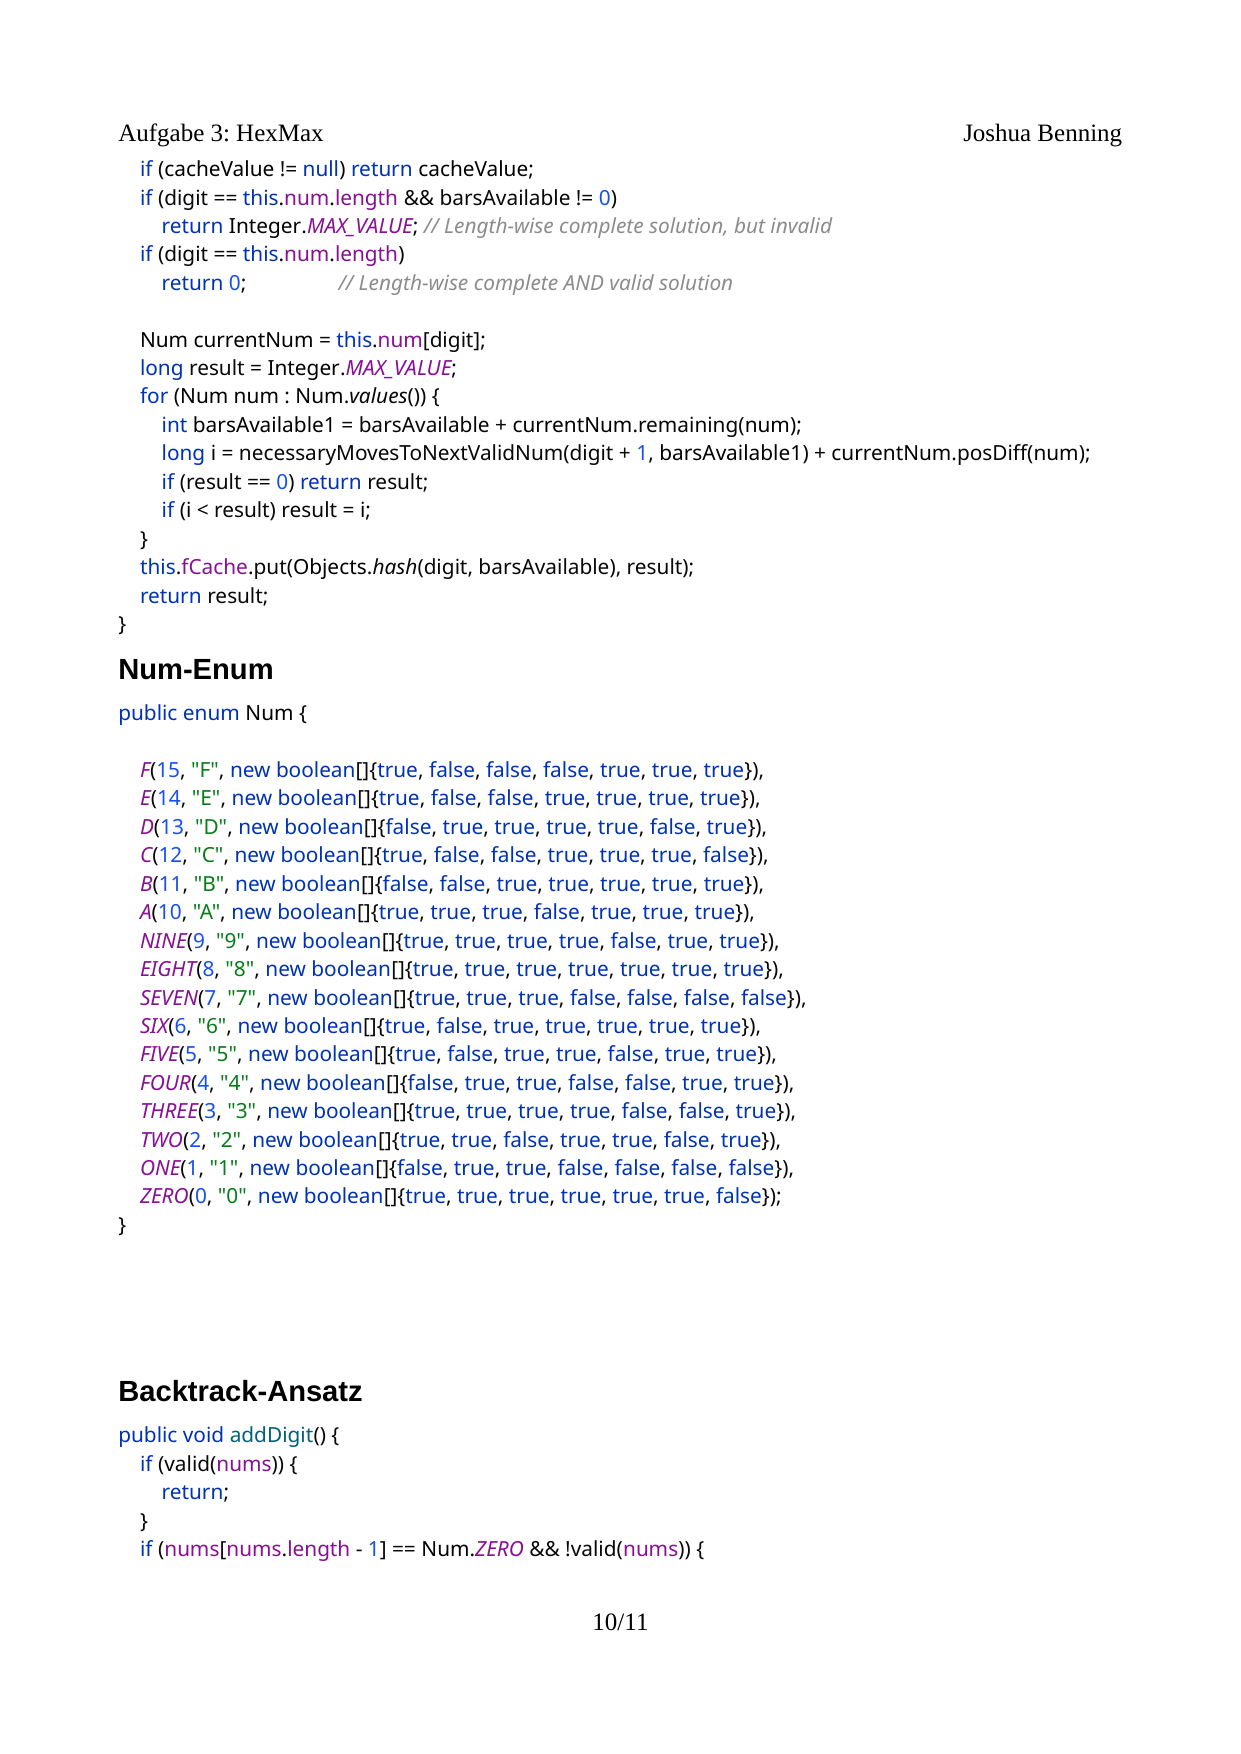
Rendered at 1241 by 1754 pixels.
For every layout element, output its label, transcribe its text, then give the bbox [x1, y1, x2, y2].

subtitle Backtrack-Ansatz [118, 1374, 1122, 1408]
subtitle Num-Enum [118, 652, 1122, 686]
text if (cacheValue != null) return cacheValue; if (digit == this.num.length && barsAvailable != 0) return Integer.MAX_VALUE; // Length-wise complete solution, but invalid if (digit == this.num.length) return 0; // Length-wise complete AND valid solution Num currentNum = this.num[digit]; long result = Integer.MAX_VALUE; for (Num num : Num.values()) { int barsAvailable1 = barsAvailable + currentNum.remaining(num); long i = necessaryMovesToNextValidNum(digit + 1, barsAvailable1) + currentNum.posDiff(num); if (result == 0) return result; if (i < result) result = i; } this.fCache.put(Objects.hash(digit, barsAvailable), result); return result; } [118, 154, 1122, 638]
text } [118, 1210, 1122, 1238]
text public enum Num { F(15, "F", new boolean[]{true, false, false, false, true, true, true}), E(14, "E", new boolean[]{true, false, false, true, true, true, true}), D(13, "D", new boolean[]{false, true, true, true, true, false, true}), C(12, "C", new boolean[]{true, false, false, true, true, true, false}), B(11, "B", new boolean[]{false, false, true, true, true, true, true}), A(10, "A", new boolean[]{true, true, true, false, true, true, true}), NINE(9, "9", new boolean[]{true, true, true, true, false, true, true}), EIGHT(8, "8", new boolean[]{true, true, true, true, true, true, true}), SEVEN(7, "7", new boolean[]{true, true, true, false, false, false, false}), SIX(6, "6", new boolean[]{true, false, true, true, true, true, true}), FIVE(5, "5", new boolean[]{true, false, true, true, false, true, true}), FOUR(4, "4", new boolean[]{false, true, true, false, false, true, true}), THREE(3, "3", new boolean[]{true, true, true, true, false, false, true}), TWO(2, "2", new boolean[]{true, true, false, true, true, false, true}), ONE(1, "1", new boolean[]{false, true, true, false, false, false, false}), ZERO(0, "0", new boolean[]{true, true, true, true, true, true, false}); [118, 698, 1122, 1210]
text public void addDigit() { if (valid(nums)) { return; } if (nums[nums.length - 1] == Num.ZERO && !valid(nums)) { [118, 1420, 1122, 1563]
